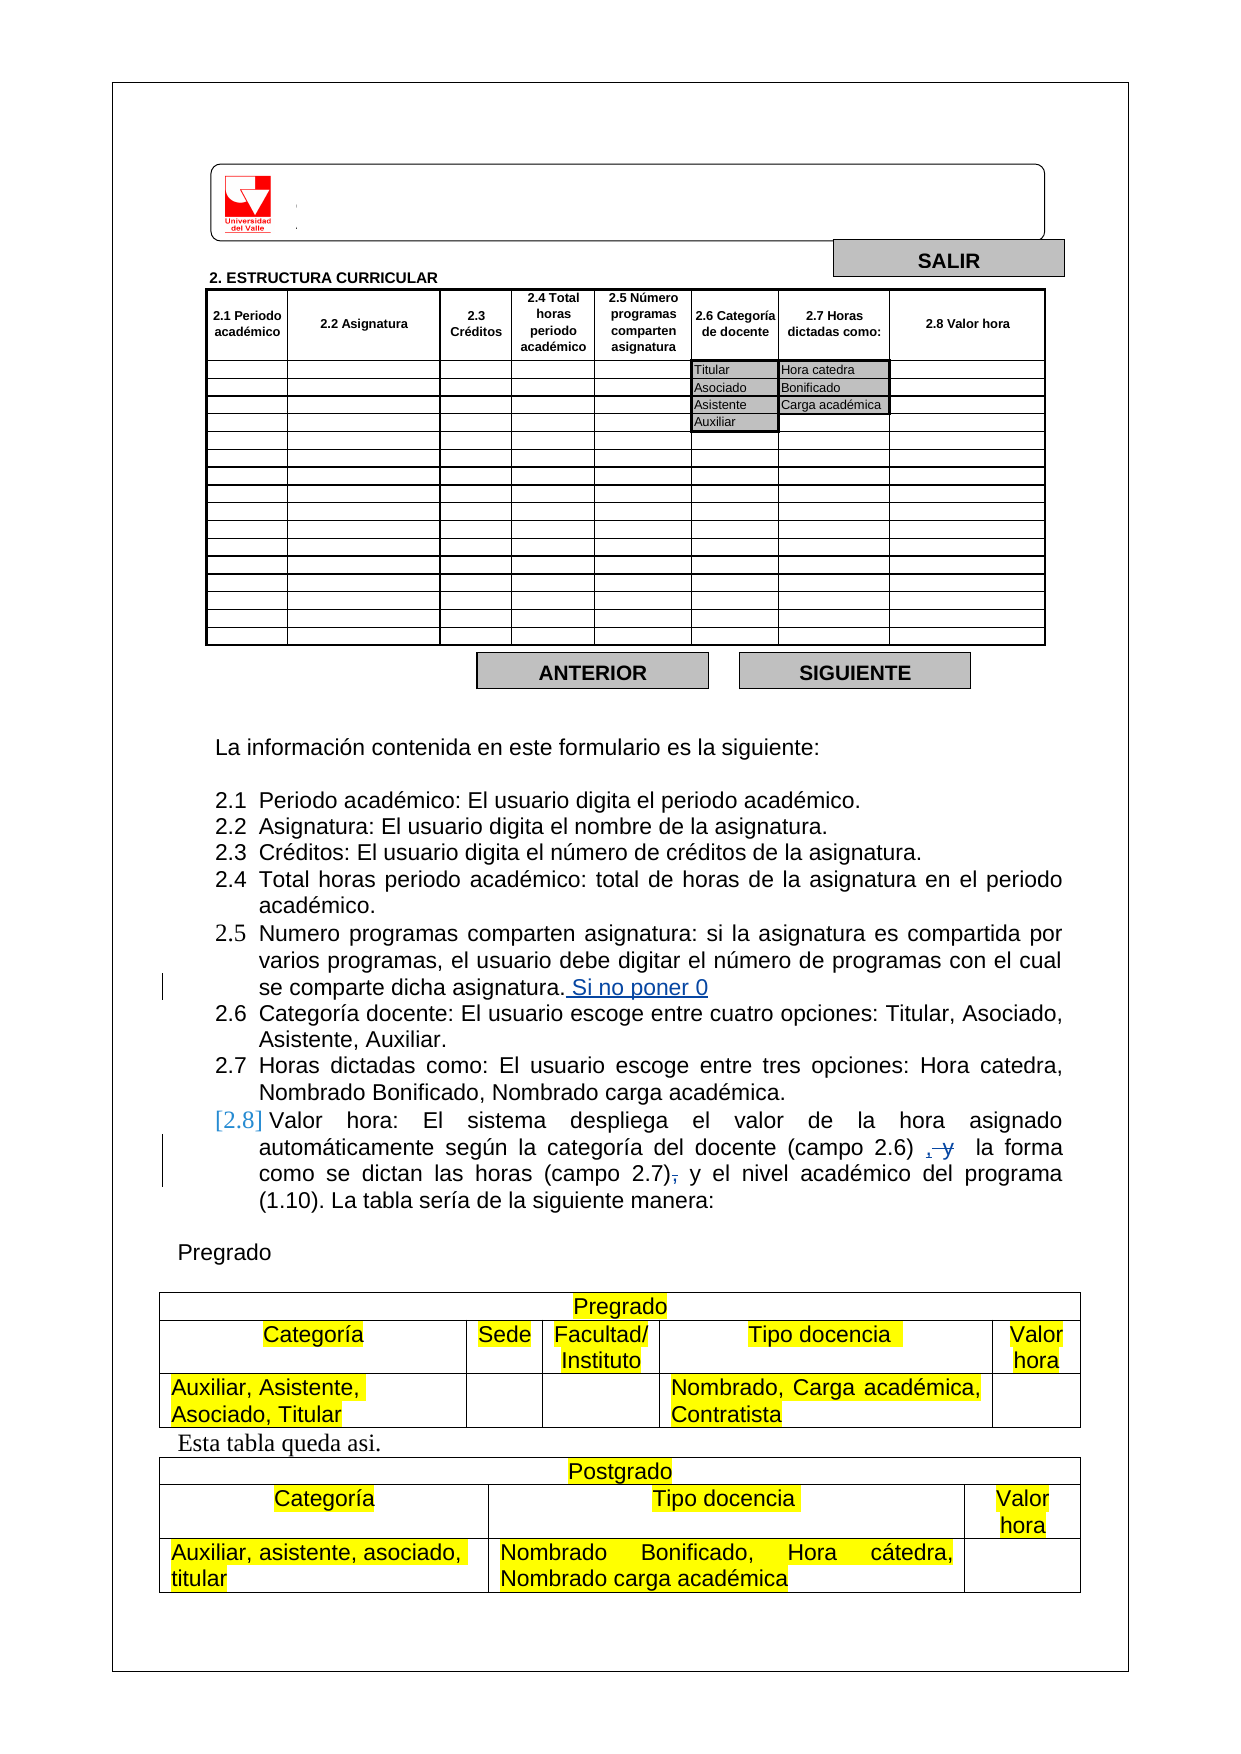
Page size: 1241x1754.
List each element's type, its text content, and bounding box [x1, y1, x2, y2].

text SALIR [849, 248, 1049, 268]
list Valor hora: El sistema despliega el valor de la hora asignado automáticamente según la categoría del docente (campo 2.6) , la forma como se dictan las horas (campo 2.7) y el nivel académico del programa (1.10). La tabla sería de la siguiente manera: [215, 1105, 1063, 1213]
list Periodo académico: El usuario digita el periodo académico. [215, 787, 1063, 813]
table_cell Valor hora [965, 1485, 1080, 1538]
table_cell [467, 1374, 542, 1427]
text ANTERIOR [493, 661, 692, 680]
table_cell Facultad/ Instituto [543, 1321, 659, 1373]
table_header Pregrado [160, 1293, 1080, 1319]
table_cell Nombrado Bonificado, Hora cátedra, Nombrado carga académica [489, 1539, 964, 1592]
table_cell Tipo docencia [489, 1485, 964, 1538]
text Esta tabla queda asi. [177, 1428, 1063, 1457]
list Numero programas comparten asignatura: si la asignatura es compartida por varios programas, el usuario debe digitar el número de programas con el cual se comparte dicha asignatura. Si no poner 0 [215, 918, 1063, 1000]
table_header Postgrado [160, 1458, 1080, 1484]
table_cell Sede [467, 1321, 542, 1373]
text La información contenida en este formulario es la siguiente: [215, 734, 1063, 760]
list Asignatura: El usuario digita el nombre de la asignatura. [215, 813, 1063, 839]
list Créditos: El usuario digita el número de créditos de la asignatura. [215, 839, 1063, 866]
table_cell Auxiliar, asistente, asociado, titular [160, 1539, 488, 1592]
text Pregrado [177, 1239, 1063, 1266]
table_cell [993, 1374, 1080, 1427]
table_cell Categoría [160, 1485, 488, 1538]
list Horas dictadas como: El usuario escoge entre tres opciones: Hora catedra, Nombrado Bonificado, Nombrado carga académica. [215, 1052, 1063, 1105]
list Total horas periodo académico: total de horas de la asignatura en el periodo académico. [215, 866, 1063, 918]
table_cell Valor hora [993, 1321, 1080, 1373]
table_cell [965, 1539, 1080, 1592]
table_cell Tipo docencia [660, 1321, 992, 1373]
list Categoría docente: El usuario escoge entre cuatro opciones: Titular, Asociado, Asistente, Auxiliar. [215, 1000, 1063, 1052]
table_cell Nombrado, Carga académica, Contratista [660, 1374, 992, 1427]
table_cell Auxiliar, Asistente, Asociado, Titular [160, 1374, 466, 1427]
table_cell [543, 1374, 659, 1427]
table_cell Categoría [160, 1321, 466, 1373]
text SIGUIENTE [756, 661, 955, 680]
